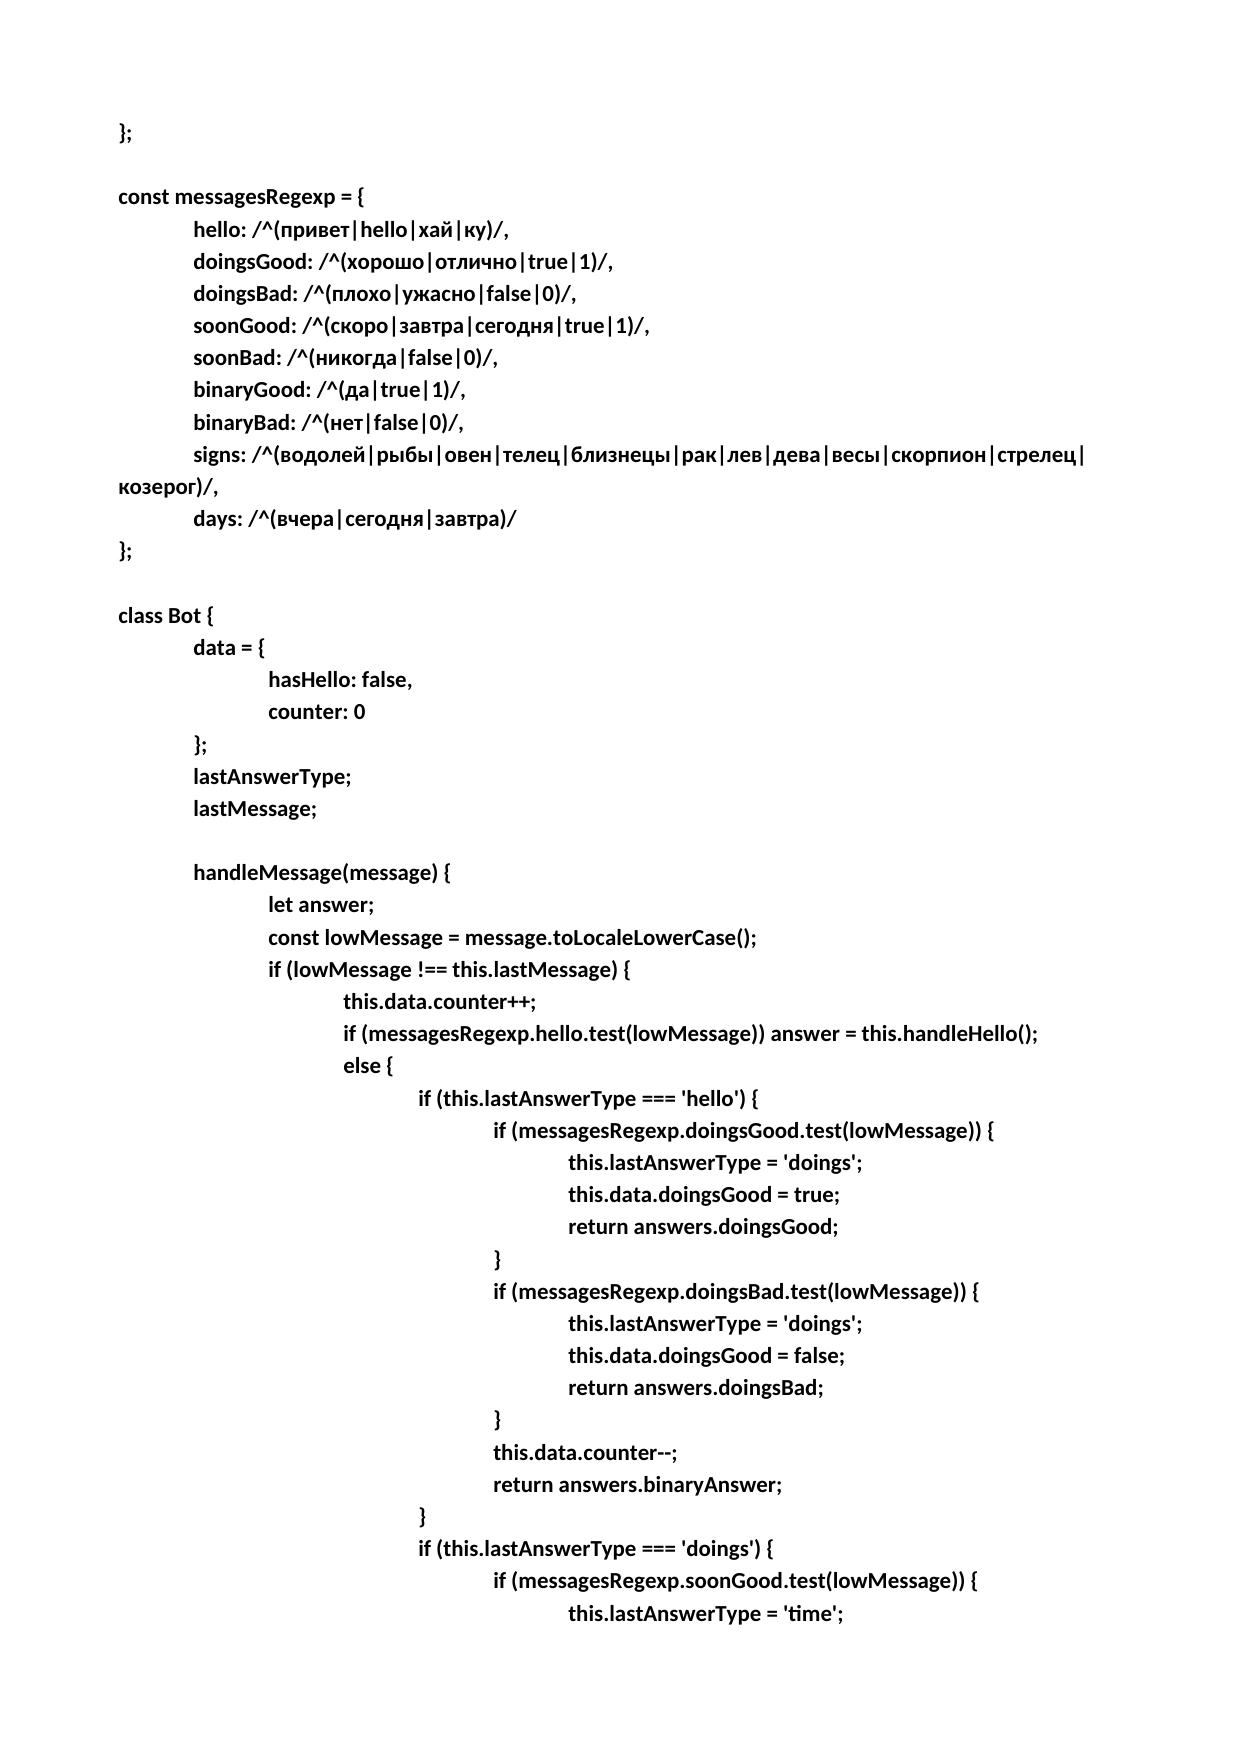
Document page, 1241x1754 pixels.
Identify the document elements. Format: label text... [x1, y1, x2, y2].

text hasHello: false, [118, 665, 1181, 693]
text }; [118, 537, 1181, 564]
text else { [118, 1052, 1181, 1079]
text } [118, 1245, 1181, 1273]
text if (lowMessage !== this.lastMessage) { [118, 955, 1181, 983]
text lastAnswerType; [118, 762, 1181, 790]
text signs: /^(водолей|рыбы|овен|телец|близнецы|рак|лев|дева|весы|скорпион|стрелец|козерог)/, [118, 440, 1181, 500]
text if (messagesRegexp.doingsBad.test(lowMessage)) { [118, 1277, 1181, 1305]
text this.lastAnswerType = 'doings'; [118, 1148, 1181, 1176]
text this.data.counter--; [118, 1438, 1181, 1466]
text const messagesRegexp = { [118, 182, 1181, 211]
text if (messagesRegexp.soonGood.test(lowMessage)) { [118, 1567, 1181, 1594]
text counter: 0 [118, 697, 1181, 726]
text hello: /^(привет|hello|хай|ку)/, [118, 215, 1181, 243]
text if (messagesRegexp.hello.test(lowMessage)) answer = this.handleHello(); [118, 1019, 1181, 1047]
text this.lastAnswerType = 'doings'; [118, 1309, 1181, 1337]
text if (messagesRegexp.doingsGood.test(lowMessage)) { [118, 1116, 1181, 1144]
text soonGood: /^(скоро|завтра|сегодня|true|1)/, [118, 311, 1181, 339]
text if (this.lastAnswerType === 'hello') { [118, 1084, 1181, 1112]
text const lowMessage = message.toLocaleLowerCase(); [118, 923, 1181, 951]
text lastMessage; [118, 794, 1181, 822]
text return answers.binaryAnswer; [118, 1470, 1181, 1498]
text }; [118, 118, 1181, 146]
text binaryBad: /^(нет|false|0)/, [118, 408, 1181, 436]
text } [118, 1406, 1181, 1434]
text days: /^(вчера|сегодня|завтра)/ [118, 504, 1181, 532]
text data = { [118, 633, 1181, 661]
text binaryGood: /^(да|true|1)/, [118, 376, 1181, 404]
text this.data.doingsGood = false; [118, 1341, 1181, 1369]
text this.lastAnswerType = 'time'; [118, 1599, 1181, 1627]
text doingsBad: /^(плохо|ужасно|false|0)/, [118, 279, 1181, 307]
text class Bot { [118, 601, 1181, 629]
text handleMessage(message) { [118, 858, 1181, 886]
text return answers.doingsGood; [118, 1212, 1181, 1241]
text soonBad: /^(никогда|false|0)/, [118, 343, 1181, 371]
text if (this.lastAnswerType === 'doings') { [118, 1534, 1181, 1562]
text this.data.doingsGood = true; [118, 1180, 1181, 1208]
text let answer; [118, 891, 1181, 919]
text doingsGood: /^(хорошо|отлично|true|1)/, [118, 247, 1181, 275]
text return answers.doingsBad; [118, 1373, 1181, 1401]
text }; [118, 730, 1181, 758]
text this.data.counter++; [118, 987, 1181, 1015]
text } [118, 1502, 1181, 1530]
